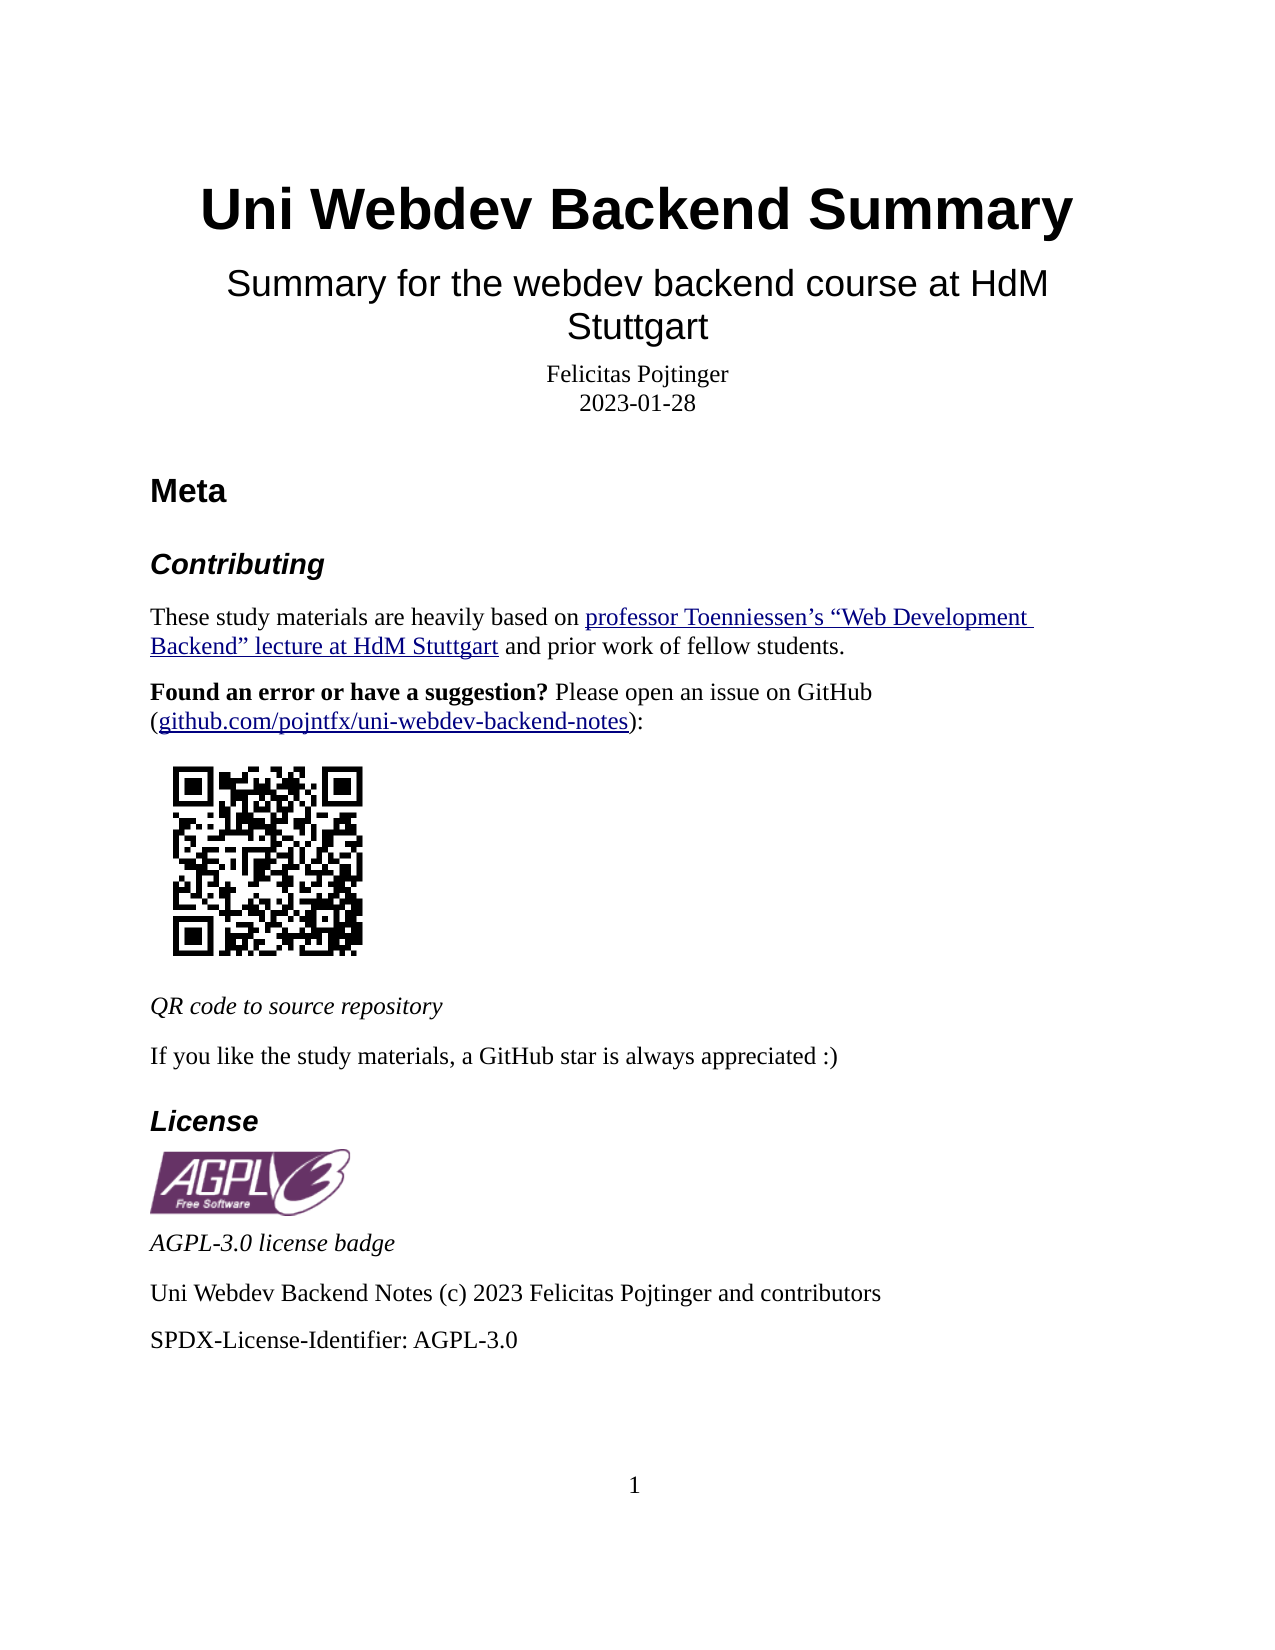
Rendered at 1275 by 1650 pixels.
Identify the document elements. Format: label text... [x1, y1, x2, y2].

text Found an error or have a suggestion? Please open an issue on GitHub (github.com/pojntfx/uni-webdev-backend-notes): [150, 677, 1125, 735]
text 2023-01-28 [150, 388, 1125, 417]
subtitle Meta [150, 471, 1125, 509]
text QR code to source repository [150, 991, 1125, 1019]
subtitle License [150, 1104, 1125, 1137]
title Uni Webdev Backend Summary [150, 175, 1125, 242]
subtitle Contributing [150, 547, 1125, 581]
text If you like the study materials, a GitHub star is always appreciated :) [150, 1041, 1125, 1070]
text SPDX-License-Identifier: AGPL-3.0 [150, 1325, 1125, 1354]
text AGPL-3.0 license badge [150, 1228, 1125, 1257]
subtitle Summary for the webdev backend course at HdM Stuttgart [150, 261, 1125, 347]
text Uni Webdev Backend Notes (c) 2023 Felicitas Pojtinger and contributors [150, 1278, 1125, 1307]
picture [150, 1149, 350, 1216]
text These study materials are heavily based on professor Toenniessen’s “Web Development Backend” lecture at HdM Stuttgart and prior work of fellow students. [150, 602, 1125, 659]
picture [150, 743, 385, 979]
text Felicitas Pojtinger [150, 359, 1125, 388]
